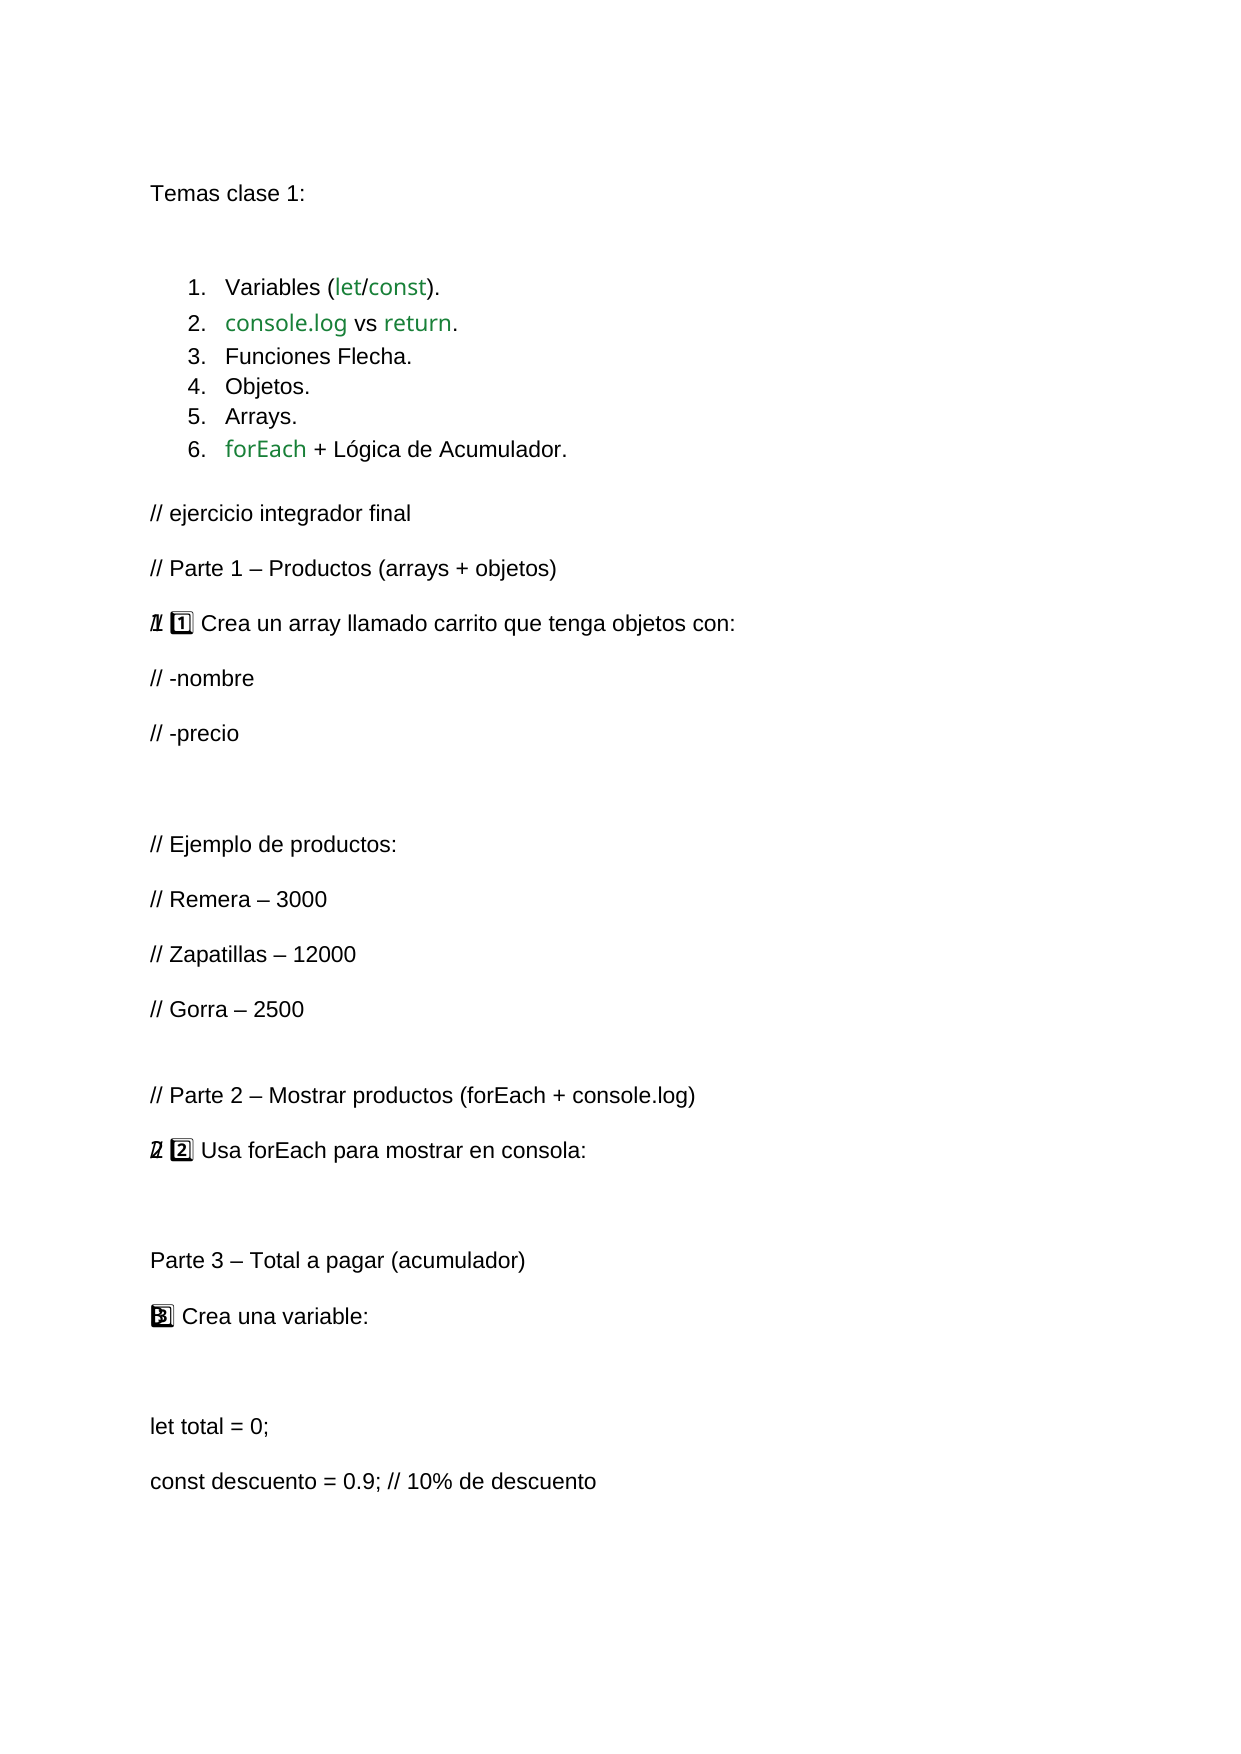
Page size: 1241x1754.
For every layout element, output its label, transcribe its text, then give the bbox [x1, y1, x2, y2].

text // -precio [150, 720, 1090, 747]
text // Gorra – 2500 [150, 996, 1090, 1023]
text // 2️⃣ Usa forEach para mostrar en consola: [150, 1137, 1090, 1163]
list Objetos. [187, 373, 1090, 399]
text // Remera – 3000 [150, 886, 1090, 912]
text // Parte 2 – Mostrar productos (forEach + console.log) [150, 1052, 1090, 1108]
list Funciones Flecha. [187, 343, 1090, 369]
list Arrays. [187, 403, 1090, 429]
text // Ejemplo de productos: [150, 831, 1090, 857]
text // -nombre [150, 665, 1090, 691]
list Variables (let/const). [187, 271, 1090, 302]
text const descuento = 0.9; // 10% de descuento [150, 1468, 1090, 1494]
text let total = 0; [150, 1413, 1090, 1439]
list forEach + Lógica de Acumulador. [187, 433, 1090, 464]
text 3️⃣ Crea una variable: [150, 1303, 1090, 1329]
text Parte 3 – Total a pagar (acumulador) [150, 1247, 1090, 1274]
text // ejercicio integrador final [150, 499, 1090, 526]
text // 1️⃣ Crea un array llamado carrito que tenga objetos con: [150, 610, 1090, 636]
text // Parte 1 – Productos (arrays + objetos) [150, 555, 1090, 581]
text Temas clase 1: [150, 150, 1090, 207]
list console.log vs return. [187, 307, 1090, 338]
text // Zapatillas – 12000 [150, 941, 1090, 967]
